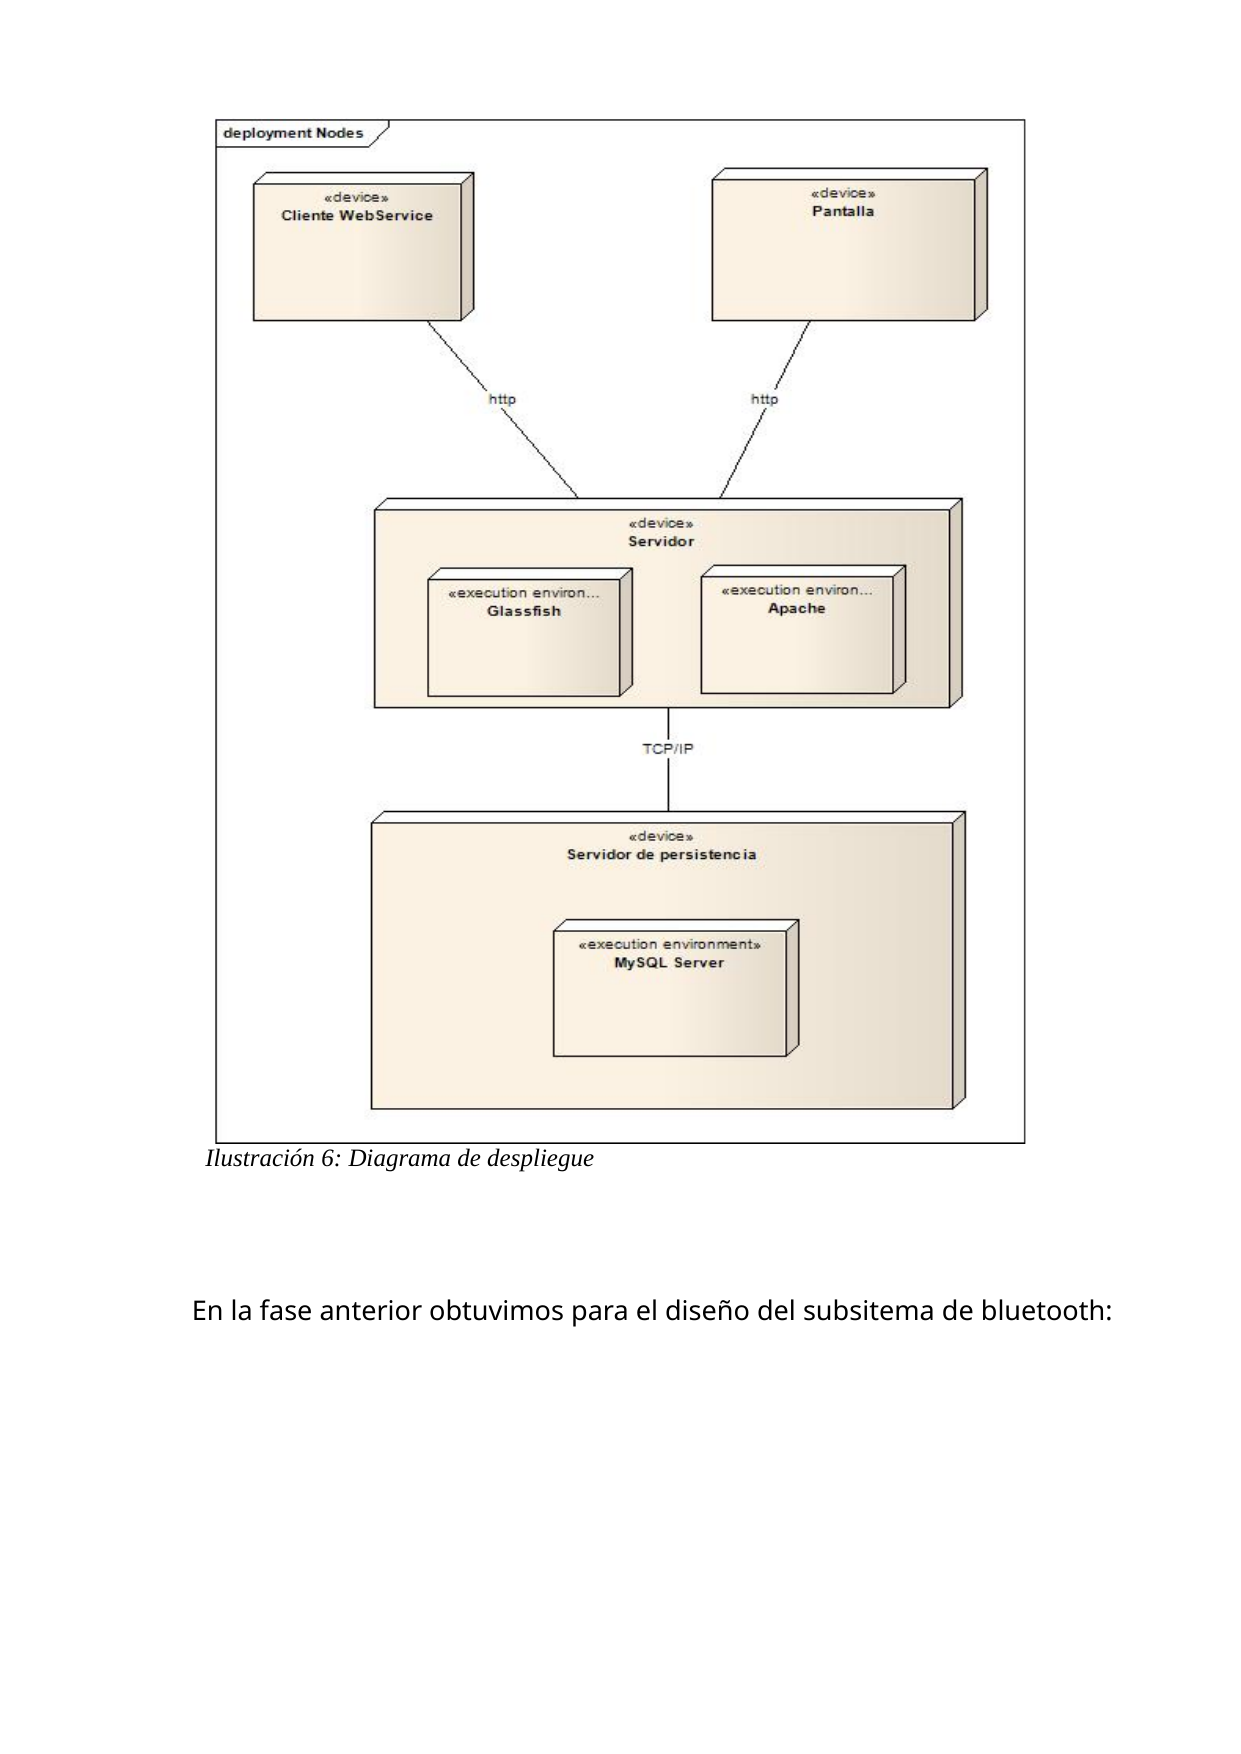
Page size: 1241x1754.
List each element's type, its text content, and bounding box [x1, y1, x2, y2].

text En la fase anterior obtuvimos para el diseño del subsitema de bluetooth: [118, 1292, 1122, 1328]
text Ilustración 6: Diagrama de despliegue [205, 131, 1035, 1172]
picture [214, 118, 1026, 1144]
